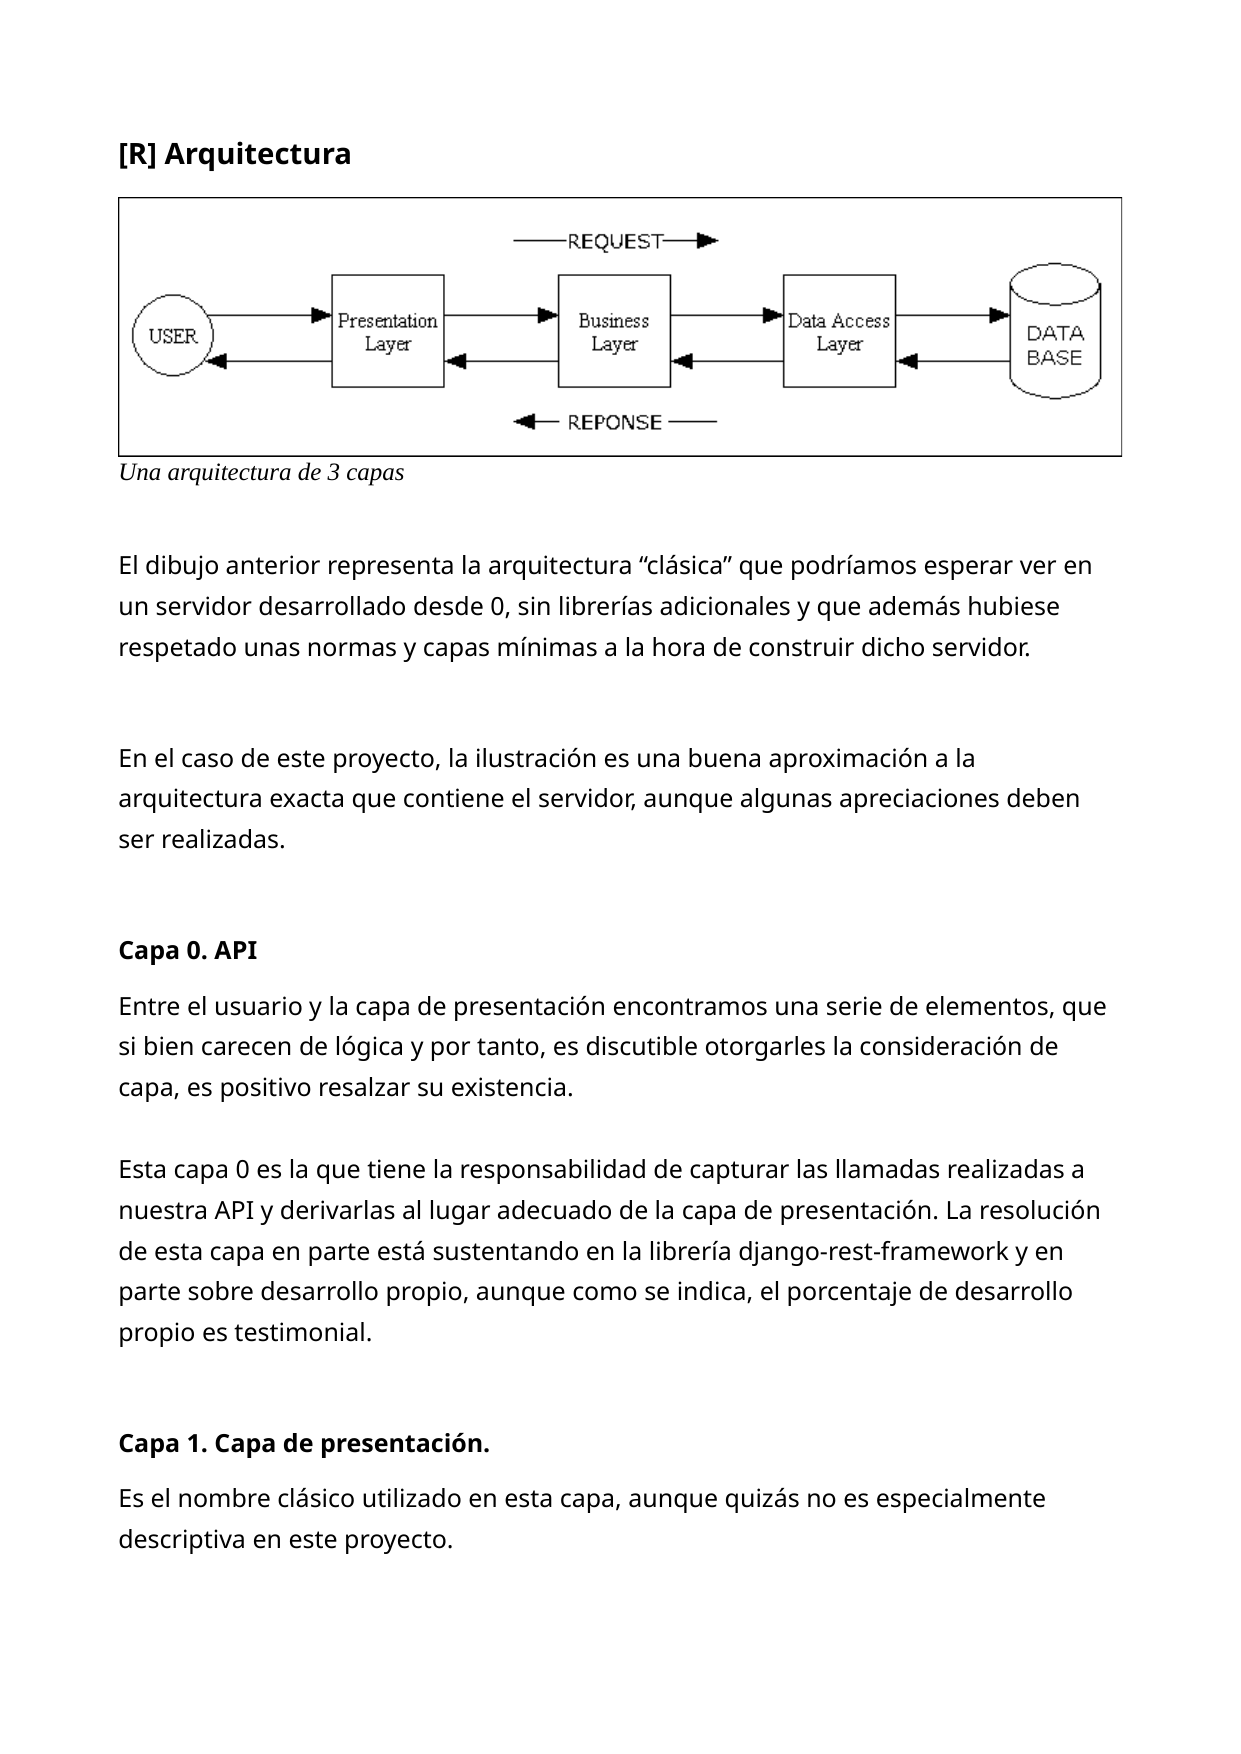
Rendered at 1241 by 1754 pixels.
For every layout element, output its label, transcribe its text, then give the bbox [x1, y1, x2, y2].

text [118, 1577, 1122, 1611]
text Es el nombre clásico utilizado en esta capa, aunque quizás no es especialmente descriptiva en este proyecto. [118, 1481, 1122, 1556]
picture [118, 197, 1123, 457]
text Entre el usuario y la capa de presentación encontramos una serie de elementos, que si bien carecen de lógica y por tanto, es discutible otorgarles la consideración de capa, es positivo resalzar su existencia. Esta capa 0 es la que tiene la responsabilidad de capturar las llamadas realizadas a nuestra API y derivarlas al lugar adecuado de la capa de presentación. La resolución de esta capa en parte está sustentando en la librería django-rest-framework y en parte sobre desarrollo propio, aunque como se indica, el porcentaje de desarrollo propio es testimonial. [118, 988, 1122, 1349]
text Una arquitectura de 3 capas [118, 457, 1122, 486]
text Capa 1. Capa de presentación. [118, 1426, 1122, 1460]
text Capa 0. API [118, 933, 1122, 967]
text El dibujo anterior representa la arquitectura “clásica” que podríamos esperar ver en un servidor desarrollado desde 0, sin librerías adicionales y que además hubiese respetado unas normas y capas mínimas a la hora de construir dicho servidor. [118, 548, 1122, 663]
subtitle [R] Arquitectura [118, 133, 1122, 173]
text En el caso de este proyecto, la ilustración es una buena aproximación a la arquitectura exacta que contiene el servidor, aunque algunas apreciaciones deben ser realizadas. [118, 740, 1122, 856]
